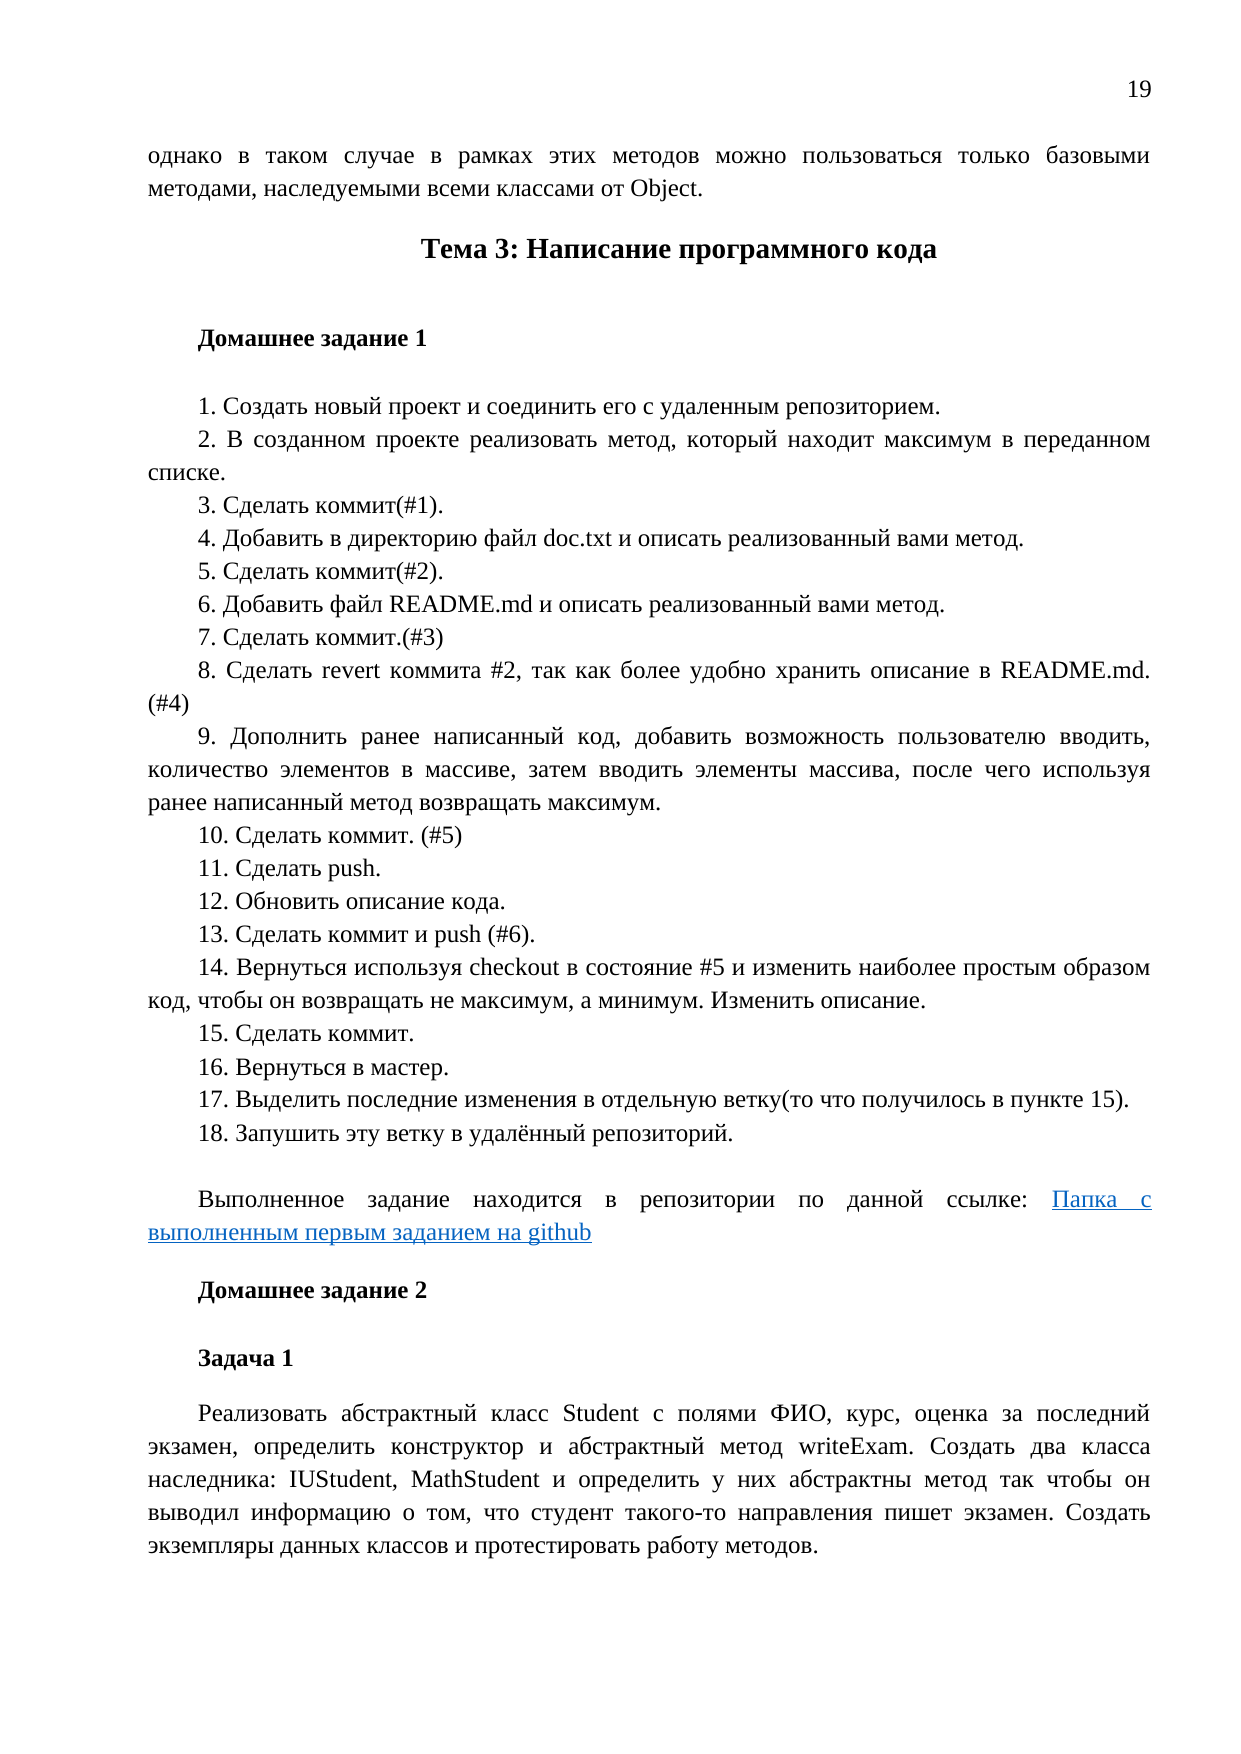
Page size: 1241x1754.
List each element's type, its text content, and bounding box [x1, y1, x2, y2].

text 17. Выделить последние изменения в отдельную ветку(то что получилось в пункте 15). [148, 1084, 1152, 1113]
text 1. Создать новый проект и соединить его с удаленным репозиторием. [148, 391, 1152, 420]
text 11. Сделать push. [148, 853, 1152, 882]
text Реализовать абстрактный класс Student с полями ФИО, курс, оценка за последний экзамен, определить конструктор и абстрактный метод writeExam. Создать два класса наследника: IUStudent, MathStudent и определить у них абстрактны метод так чтобы он выводил информацию о том, что студент такого-то направления пишет экзамен. Создать экземпляры данных классов и протестировать работу методов. [148, 1398, 1152, 1559]
text 4. Добавить в директорию файл doc.txt и описать реализованный вами метод. [148, 523, 1152, 552]
text 8. Сделать revert коммита #2, так как более удобно хранить описание в README.md.(#4) [148, 655, 1152, 717]
text 12. Обновить описание кода. [148, 886, 1152, 915]
subtitle Домашнее задание 2 [148, 1275, 1152, 1303]
text 15. Сделать коммит. [148, 1018, 1152, 1047]
text Выполненное задание находится в репозитории по данной ссылке: Папка с выполненным первым заданием на github [148, 1184, 1152, 1245]
text 3. Сделать коммит(#1). [148, 490, 1152, 519]
text однако в таком случае в рамках этих методов можно пользоваться только базовыми методами, наследуемыми всеми классами от Object. [148, 140, 1152, 202]
subtitle Задача 1 [148, 1343, 1152, 1372]
text 7. Сделать коммит.(#3) [148, 622, 1152, 651]
text 10. Сделать коммит. (#5) [148, 820, 1152, 849]
text 5. Сделать коммит(#2). [148, 556, 1152, 585]
subtitle Тема 3: Написание программного кода [148, 231, 1152, 264]
text 2. В созданном проекте реализовать метод, который находит максимум в переданном списке. [148, 424, 1152, 486]
text 16. Вернуться в мастер. [148, 1052, 1152, 1080]
text 13. Сделать коммит и push (#6). [148, 919, 1152, 948]
text 14. Вернуться используя checkout в состояние #5 и изменить наиболее простым образом код, чтобы он возвращать не максимум, а минимум. Изменить описание. [148, 952, 1152, 1014]
text 18. Запушить эту ветку в удалённый репозиторий. [148, 1118, 1152, 1146]
text 6. Добавить файл README.md и описать реализованный вами метод. [148, 589, 1152, 618]
subtitle Домашнее задание 1 [148, 323, 1152, 352]
text 9. Дополнить ранее написанный код, добавить возможность пользователю вводить, количество элементов в массиве, затем вводить элементы массива, после чего используя ранее написанный метод возвращать максимум. [148, 721, 1152, 816]
